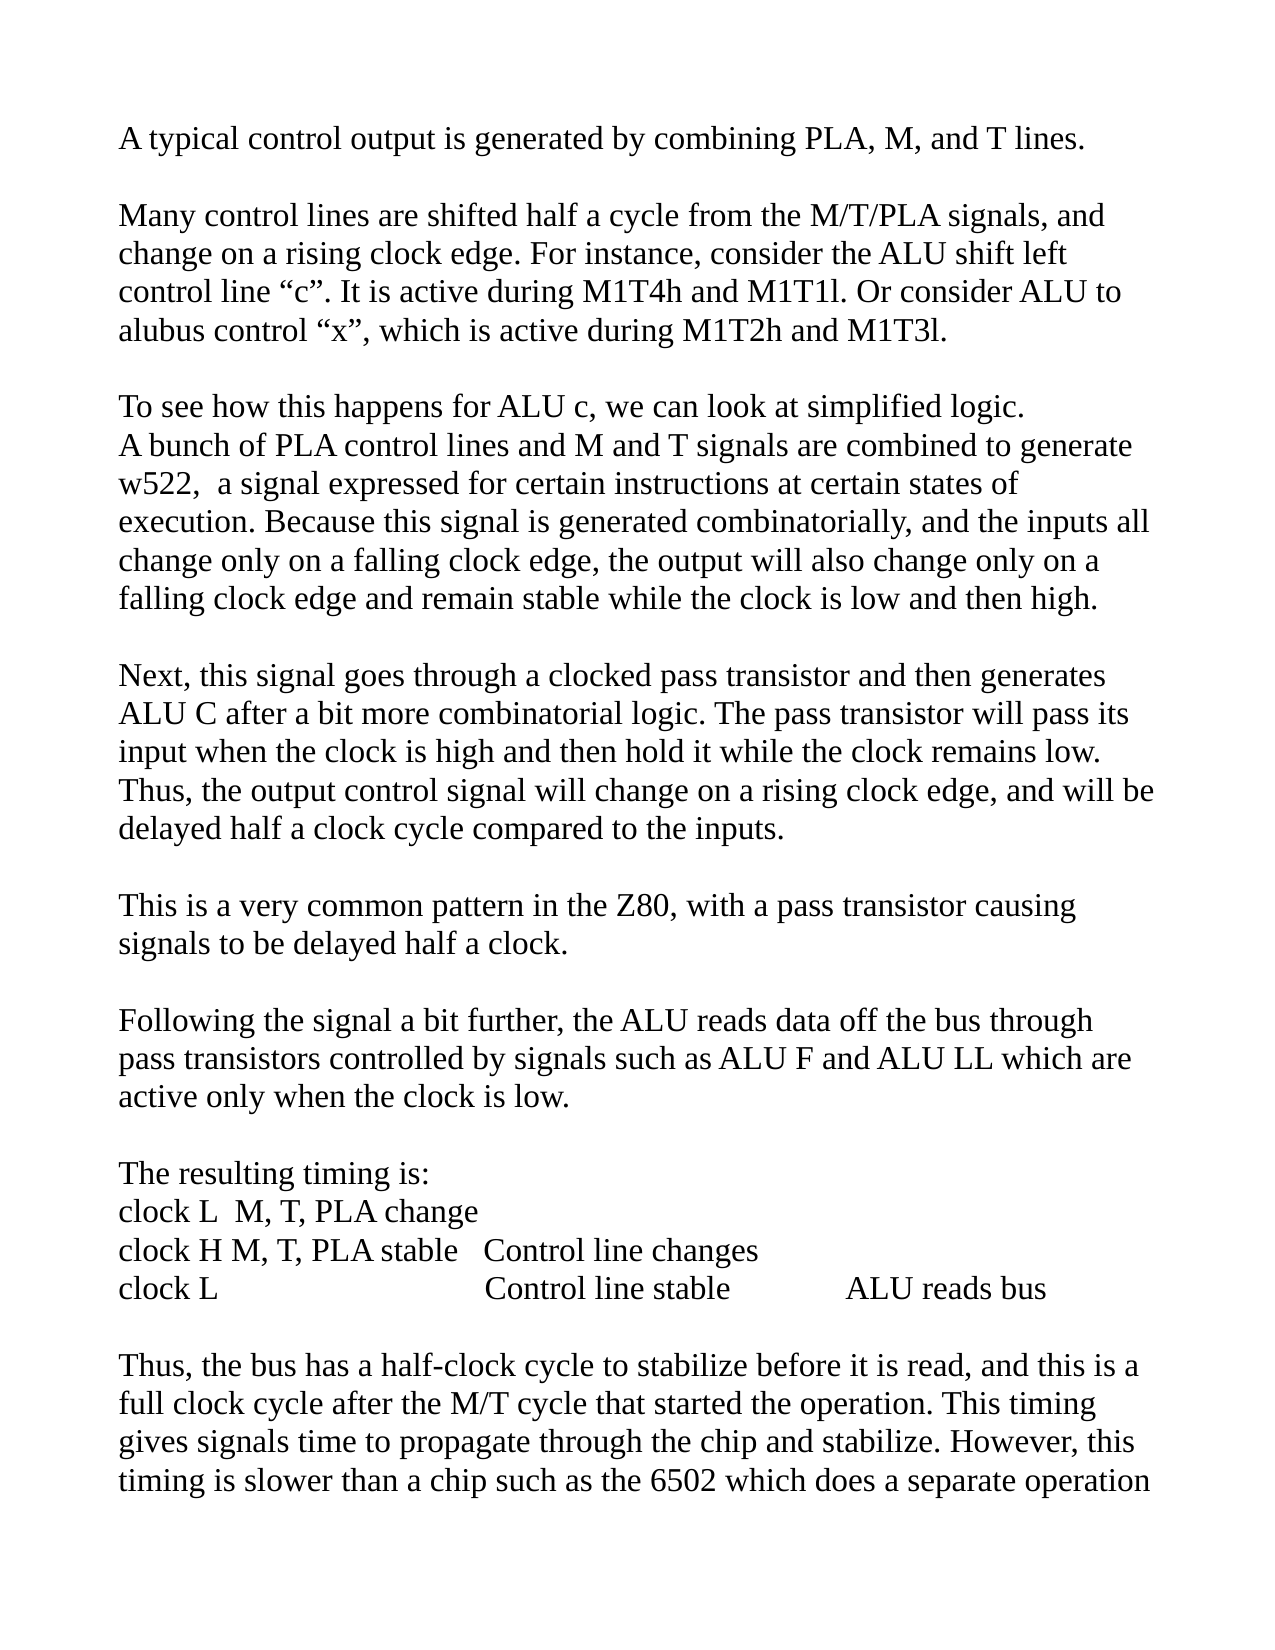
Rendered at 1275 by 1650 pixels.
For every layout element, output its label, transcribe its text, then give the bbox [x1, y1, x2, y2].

text Many control lines are shifted half a cycle from the M/T/PLA signals, and change on a rising clock edge. For instance, consider the ALU shift left control line “c”. It is active during M1T4h and M1T1l. Or consider ALU to alubus control “x”, which is active during M1T2h and M1T3l. [118, 195, 1157, 348]
text clock L M, T, PLA change [118, 1191, 1157, 1230]
text clock H M, T, PLA stable Control line changes [118, 1230, 1157, 1268]
text Following the signal a bit further, the ALU reads data off the bus through pass transistors controlled by signals such as ALU F and ALU LL which are active only when the clock is low. [118, 1000, 1157, 1115]
text A bunch of PLA control lines and M and T signals are combined to generate w522, a signal expressed for certain instructions at certain states of execution. Because this signal is generated combinatorially, and the inputs all change only on a falling clock edge, the output will also change only on a falling clock edge and remain stable while the clock is low and then high. [118, 425, 1157, 616]
text clock L Control line stable ALU reads bus [118, 1268, 1157, 1306]
text To see how this happens for ALU c, we can look at simplified logic. [118, 386, 1157, 425]
text A typical control output is generated by combining PLA, M, and T lines. [118, 118, 1157, 156]
text Thus, the bus has a half-clock cycle to stabilize before it is read, and this is a full clock cycle after the M/T cycle that started the operation. This timing gives signals time to propagate through the chip and stabilize. However, this timing is slower than a chip such as the 6502 which does a separate operation [118, 1345, 1157, 1498]
text Next, this signal goes through a clocked pass transistor and then generates ALU C after a bit more combinatorial logic. The pass transistor will pass its input when the clock is high and then hold it while the clock remains low. Thus, the output control signal will change on a rising clock edge, and will be delayed half a clock cycle compared to the inputs. [118, 655, 1157, 846]
text This is a very common pattern in the Z80, with a pass transistor causing signals to be delayed half a clock. [118, 885, 1157, 961]
text The resulting timing is: [118, 1153, 1157, 1191]
